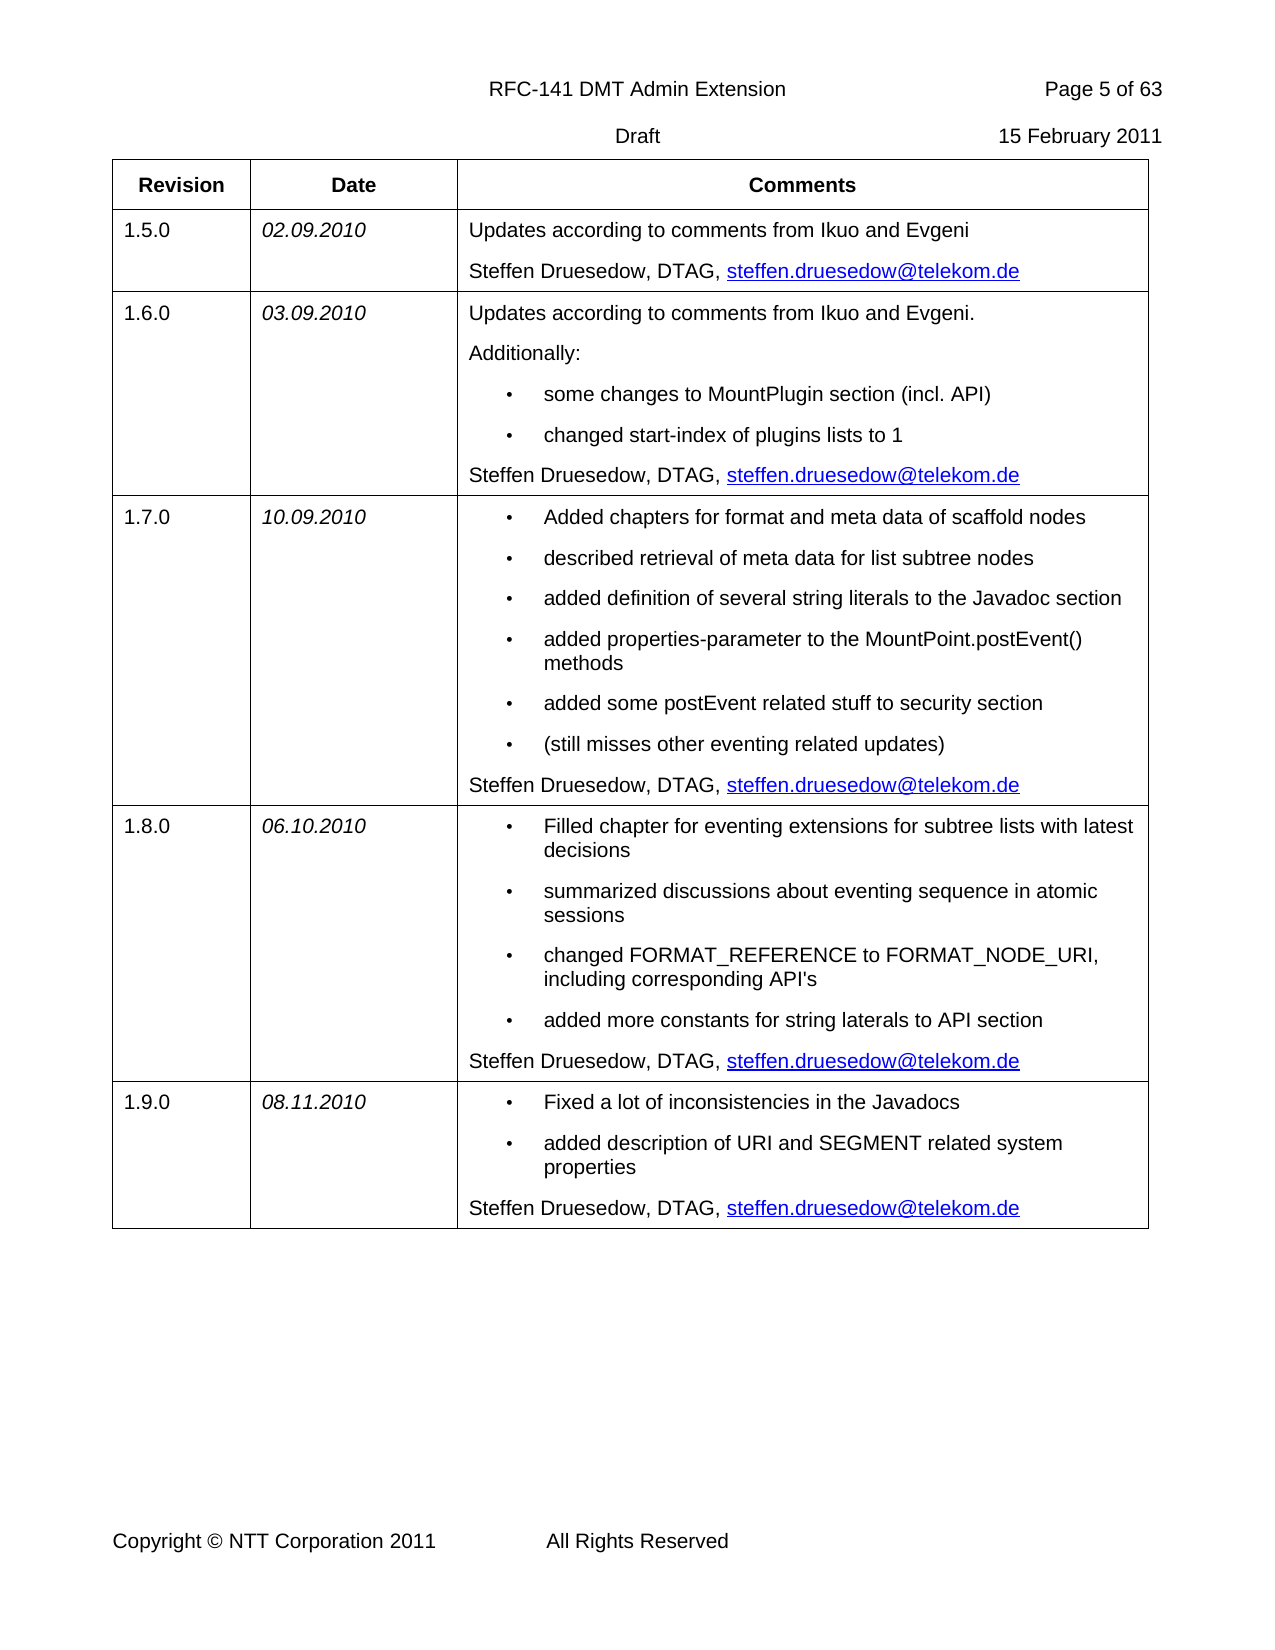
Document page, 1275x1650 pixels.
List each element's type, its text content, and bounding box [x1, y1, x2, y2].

table_cell 1.8.0 [113, 806, 250, 1081]
table_header Date [251, 160, 457, 209]
table_cell Fixed a lot of inconsistencies in the Javadocs added description of URI and SEGMENT related system properties Steffen Druesedow, DTAG, steffen.druesedow@telekom.de [458, 1082, 1148, 1228]
table_cell 03.09.2010 [251, 292, 457, 495]
table_cell 1.7.0 [113, 496, 250, 805]
table_header Comments [458, 160, 1148, 209]
table_cell Updates according to comments from Ikuo and Evgeni Steffen Druesedow, DTAG, steffen.druesedow@telekom.de [458, 210, 1148, 291]
table_cell 08.11.2010 [251, 1082, 457, 1228]
table_cell 1.5.0 [113, 210, 250, 291]
table_cell Filled chapter for eventing extensions for subtree lists with latest decisions summarized discussions about eventing sequence in atomic sessions changed FORMAT_REFERENCE to FORMAT_NODE_URI, including corresponding API's added more constants for string laterals to API section Steffen Druesedow, DTAG, steffen.druesedow@telekom.de [458, 806, 1148, 1081]
table_cell 06.10.2010 [251, 806, 457, 1081]
table_cell 10.09.2010 [251, 496, 457, 805]
table_cell Added chapters for format and meta data of scaffold nodes described retrieval of meta data for list subtree nodes added definition of several string literals to the Javadoc section added properties-parameter to the MountPoint.postEvent() methods added some postEvent related stuff to security section (still misses other eventing related updates) Steffen Druesedow, DTAG, steffen.druesedow@telekom.de [458, 496, 1148, 805]
table_header Revision [113, 160, 250, 209]
table_cell 1.6.0 [113, 292, 250, 495]
table_cell 1.9.0 [113, 1082, 250, 1228]
table_cell Updates according to comments from Ikuo and Evgeni. Additionally: some changes to MountPlugin section (incl. API) changed start-index of plugins lists to 1 Steffen Druesedow, DTAG, steffen.druesedow@telekom.de [458, 292, 1148, 495]
table_cell 02.09.2010 [251, 210, 457, 291]
